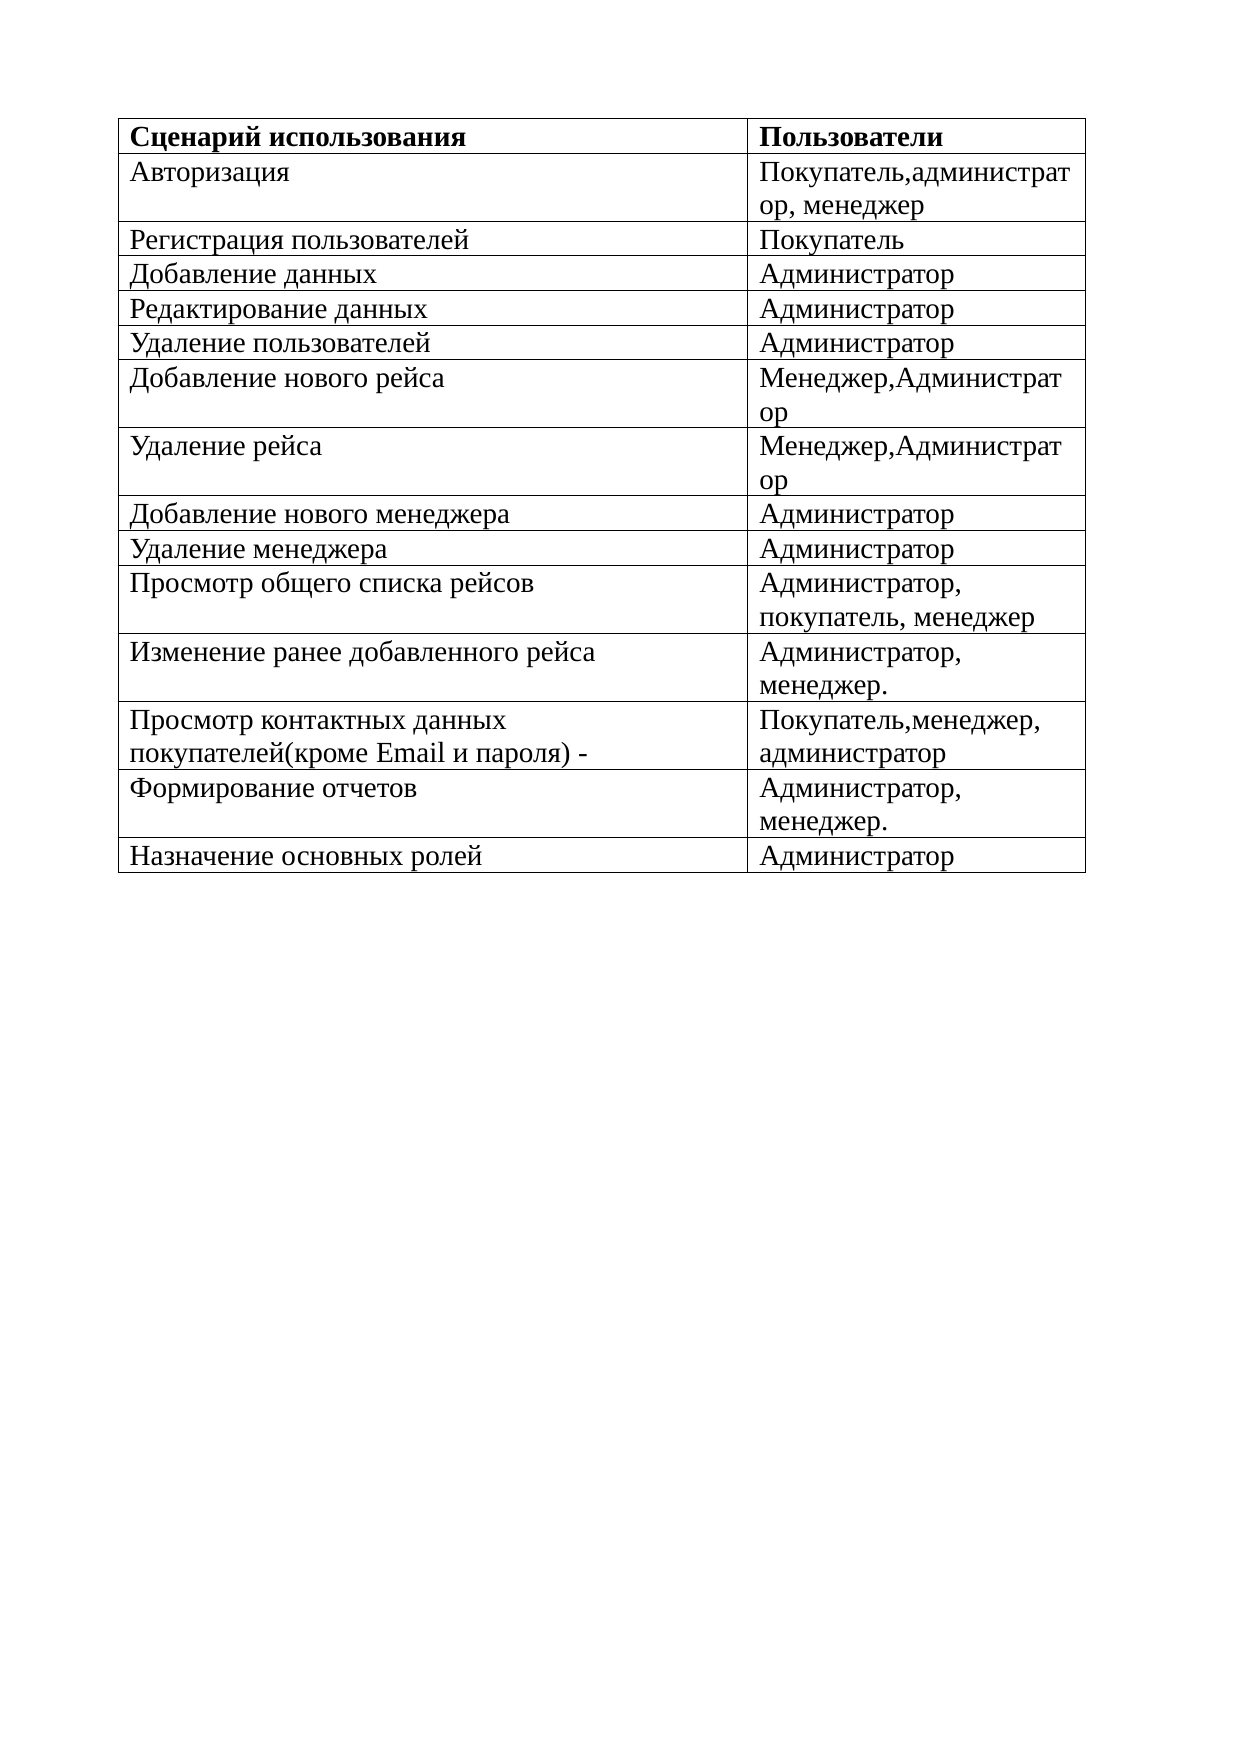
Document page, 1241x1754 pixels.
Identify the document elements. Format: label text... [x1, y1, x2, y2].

table_cell Формирование отчетов [119, 770, 747, 837]
table_cell Удаление рейса [119, 428, 747, 495]
table_cell Авторизация [119, 154, 747, 221]
table_cell Добавление данных [119, 256, 747, 290]
table_cell Редактирование данных [119, 291, 747, 324]
table_cell Добавление нового менеджера [119, 496, 747, 530]
table_header Сценарий использования [119, 119, 747, 153]
table_cell Удаление пользователей [119, 326, 747, 359]
table_cell Администратор [748, 496, 1085, 530]
table_cell Администратор [748, 838, 1085, 872]
table_cell Добавление нового рейса [119, 360, 747, 427]
table_cell Администратор [748, 326, 1085, 359]
table_cell Администратор, покупатель, менеджер [748, 566, 1085, 633]
table_cell Администратор, менеджер. [748, 634, 1085, 701]
table_cell Покупатель,администратор, менеджер [748, 154, 1085, 221]
table_header Пользователи [748, 119, 1085, 153]
table_cell Удаление менеджера [119, 531, 747, 564]
table_cell Администратор [748, 256, 1085, 290]
table_cell Назначение основных ролей [119, 838, 747, 872]
table_cell Покупатель,менеджер, администратор [748, 702, 1085, 769]
table_cell Регистрация пользователей [119, 222, 747, 255]
table_cell Покупатель [748, 222, 1085, 255]
table_cell Менеджер,Администратор [748, 428, 1085, 495]
table_cell Администратор [748, 291, 1085, 324]
table_cell Изменение ранее добавленного рейса [119, 634, 747, 701]
table_cell Администратор [748, 531, 1085, 564]
table_cell Администратор, менеджер. [748, 770, 1085, 837]
table_cell Просмотр общего списка рейсов [119, 566, 747, 633]
table_cell Просмотр контактных данных покупателей(кроме Email и пароля) - [119, 702, 747, 769]
table_cell Менеджер,Администратор [748, 360, 1085, 427]
